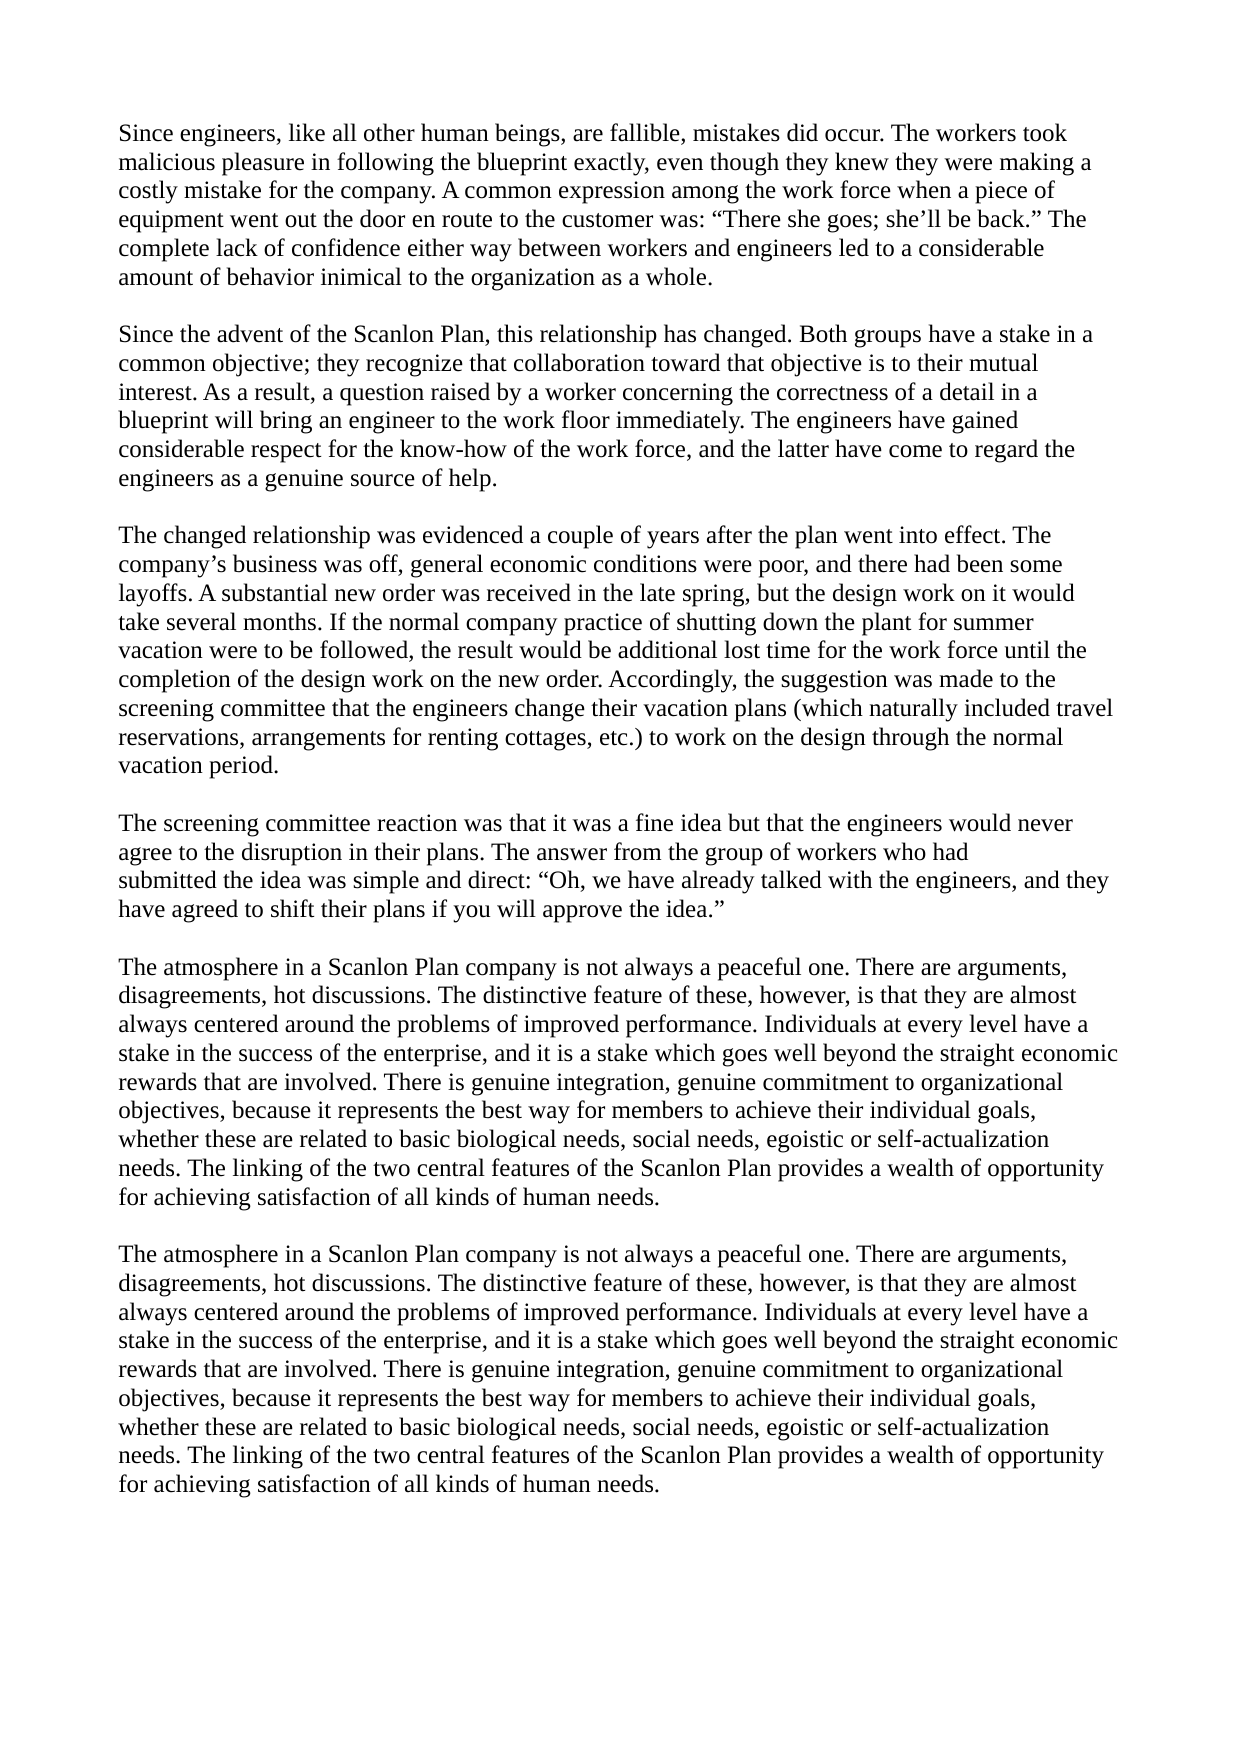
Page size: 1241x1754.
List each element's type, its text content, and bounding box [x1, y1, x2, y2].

text considerable respect for the know-how of the work force, and the latter have come to regard the engineers as a genuine source of help. [118, 434, 1122, 492]
text The changed relationship was evidenced a couple of years after the plan went into effect. The company’s business was off, general economic conditions were poor, and there had been some layoffs. A substantial new order was received in the late spring, but the design work on it would take several months. If the normal company practice of shutting down the plant for summer vacation were to be followed, the result would be additional lost time for the work force until the completion of the design work on the new order. Accordingly, the suggestion was made to the screening committee that the engineers change their vacation plans (which naturally included travel [118, 521, 1122, 722]
text submitted the idea was simple and direct: “Oh, we have already talked with the engineers, and they have agreed to shift their plans if you will approve the idea.” [118, 866, 1122, 923]
text The atmosphere in a Scanlon Plan company is not always a peaceful one. There are arguments, disagreements, hot discussions. The distinctive feature of these, however, is that they are almost always centered around the problems of improved performance. Individuals at every level have a stake in the success of the enterprise, and it is a stake which goes well beyond the straight economic rewards that are involved. There is genuine integration, genuine commitment to organizational objectives, because it represents the best way for members to achieve their individual goals, whether these are related to basic biological needs, social needs, egoistic or self-actualization [118, 1239, 1122, 1441]
text The atmosphere in a Scanlon Plan company is not always a peaceful one. There are arguments, disagreements, hot discussions. The distinctive feature of these, however, is that they are almost always centered around the problems of improved performance. Individuals at every level have a stake in the success of the enterprise, and it is a stake which goes well beyond the straight economic rewards that are involved. There is genuine integration, genuine commitment to organizational objectives, because it represents the best way for members to achieve their individual goals, whether these are related to basic biological needs, social needs, egoistic or self-actualization [118, 952, 1122, 1153]
text The screening committee reaction was that it was a fine idea but that the engineers would never agree to the disruption in their plans. The answer from the group of workers who had [118, 808, 1122, 866]
text needs. The linking of the two central features of the Scanlon Plan provides a wealth of opportunity for achieving satisfaction of all kinds of human needs. [118, 1153, 1122, 1211]
text reservations, arrangements for renting cottages, etc.) to work on the design through the normal vacation period. [118, 722, 1122, 779]
text equipment went out the door en route to the customer was: “There she goes; she’ll be back.” The complete lack of confidence either way between workers and engineers led to a considerable amount of behavior inimical to the organization as a whole. [118, 204, 1122, 291]
text Since engineers, like all other human beings, are fallible, mistakes did occur. The workers took malicious pleasure in following the blueprint exactly, even though they knew they were making a costly mistake for the company. A common expression among the work force when a piece of [118, 118, 1122, 204]
text Since the advent of the Scanlon Plan, this relationship has changed. Both groups have a stake in a common objective; they recognize that collaboration toward that objective is to their mutual interest. As a result, a question raised by a worker concerning the correctness of a detail in a blueprint will bring an engineer to the work floor immediately. The engineers have gained [118, 319, 1122, 434]
text needs. The linking of the two central features of the Scanlon Plan provides a wealth of opportunity for achieving satisfaction of all kinds of human needs. [118, 1441, 1122, 1498]
